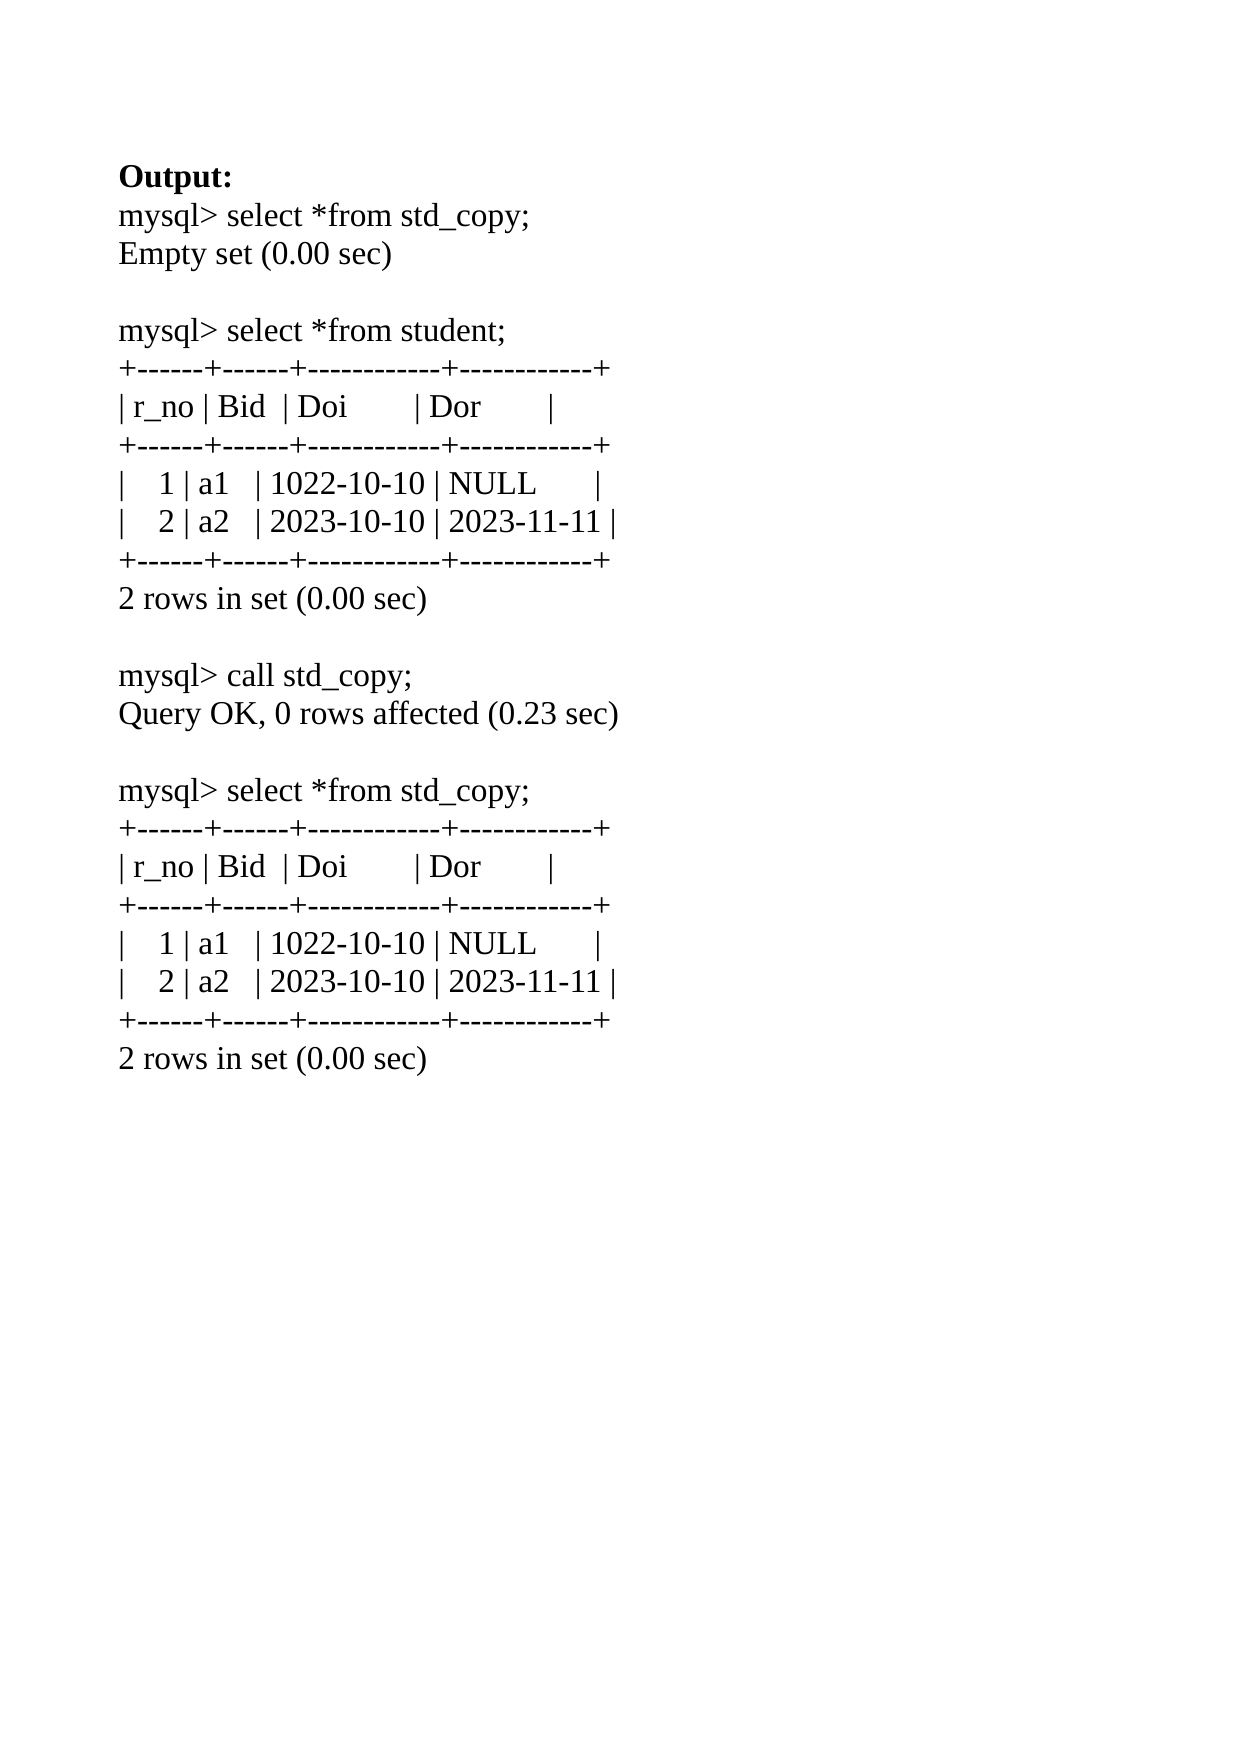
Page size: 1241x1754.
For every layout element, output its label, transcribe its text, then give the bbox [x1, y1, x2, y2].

text | 2 | a2 | 2023-10-10 | 2023-11-11 | [118, 961, 1122, 1000]
text +------+------+------------+------------+ [118, 425, 1122, 463]
text mysql> select *from std_copy; [118, 195, 1122, 233]
text | 1 | a1 | 1022-10-10 | NULL | [118, 463, 1122, 501]
text +------+------+------------+------------+ [118, 348, 1122, 386]
text mysql> select *from std_copy; [118, 770, 1122, 808]
text 2 rows in set (0.00 sec) [118, 1038, 1122, 1076]
text | r_no | Bid | Doi | Dor | [118, 846, 1122, 885]
text 2 rows in set (0.00 sec) [118, 578, 1122, 616]
text mysql> call std_copy; [118, 655, 1122, 693]
text Empty set (0.00 sec) [118, 233, 1122, 271]
text Query OK, 0 rows affected (0.23 sec) [118, 693, 1122, 731]
text +------+------+------------+------------+ [118, 540, 1122, 578]
text | 1 | a1 | 1022-10-10 | NULL | [118, 923, 1122, 961]
text | 2 | a2 | 2023-10-10 | 2023-11-11 | [118, 501, 1122, 540]
text +------+------+------------+------------+ [118, 808, 1122, 846]
text +------+------+------------+------------+ [118, 885, 1122, 923]
text mysql> select *from student; [118, 310, 1122, 348]
text Output: [118, 156, 1122, 195]
text | r_no | Bid | Doi | Dor | [118, 386, 1122, 425]
text +------+------+------------+------------+ [118, 1000, 1122, 1038]
